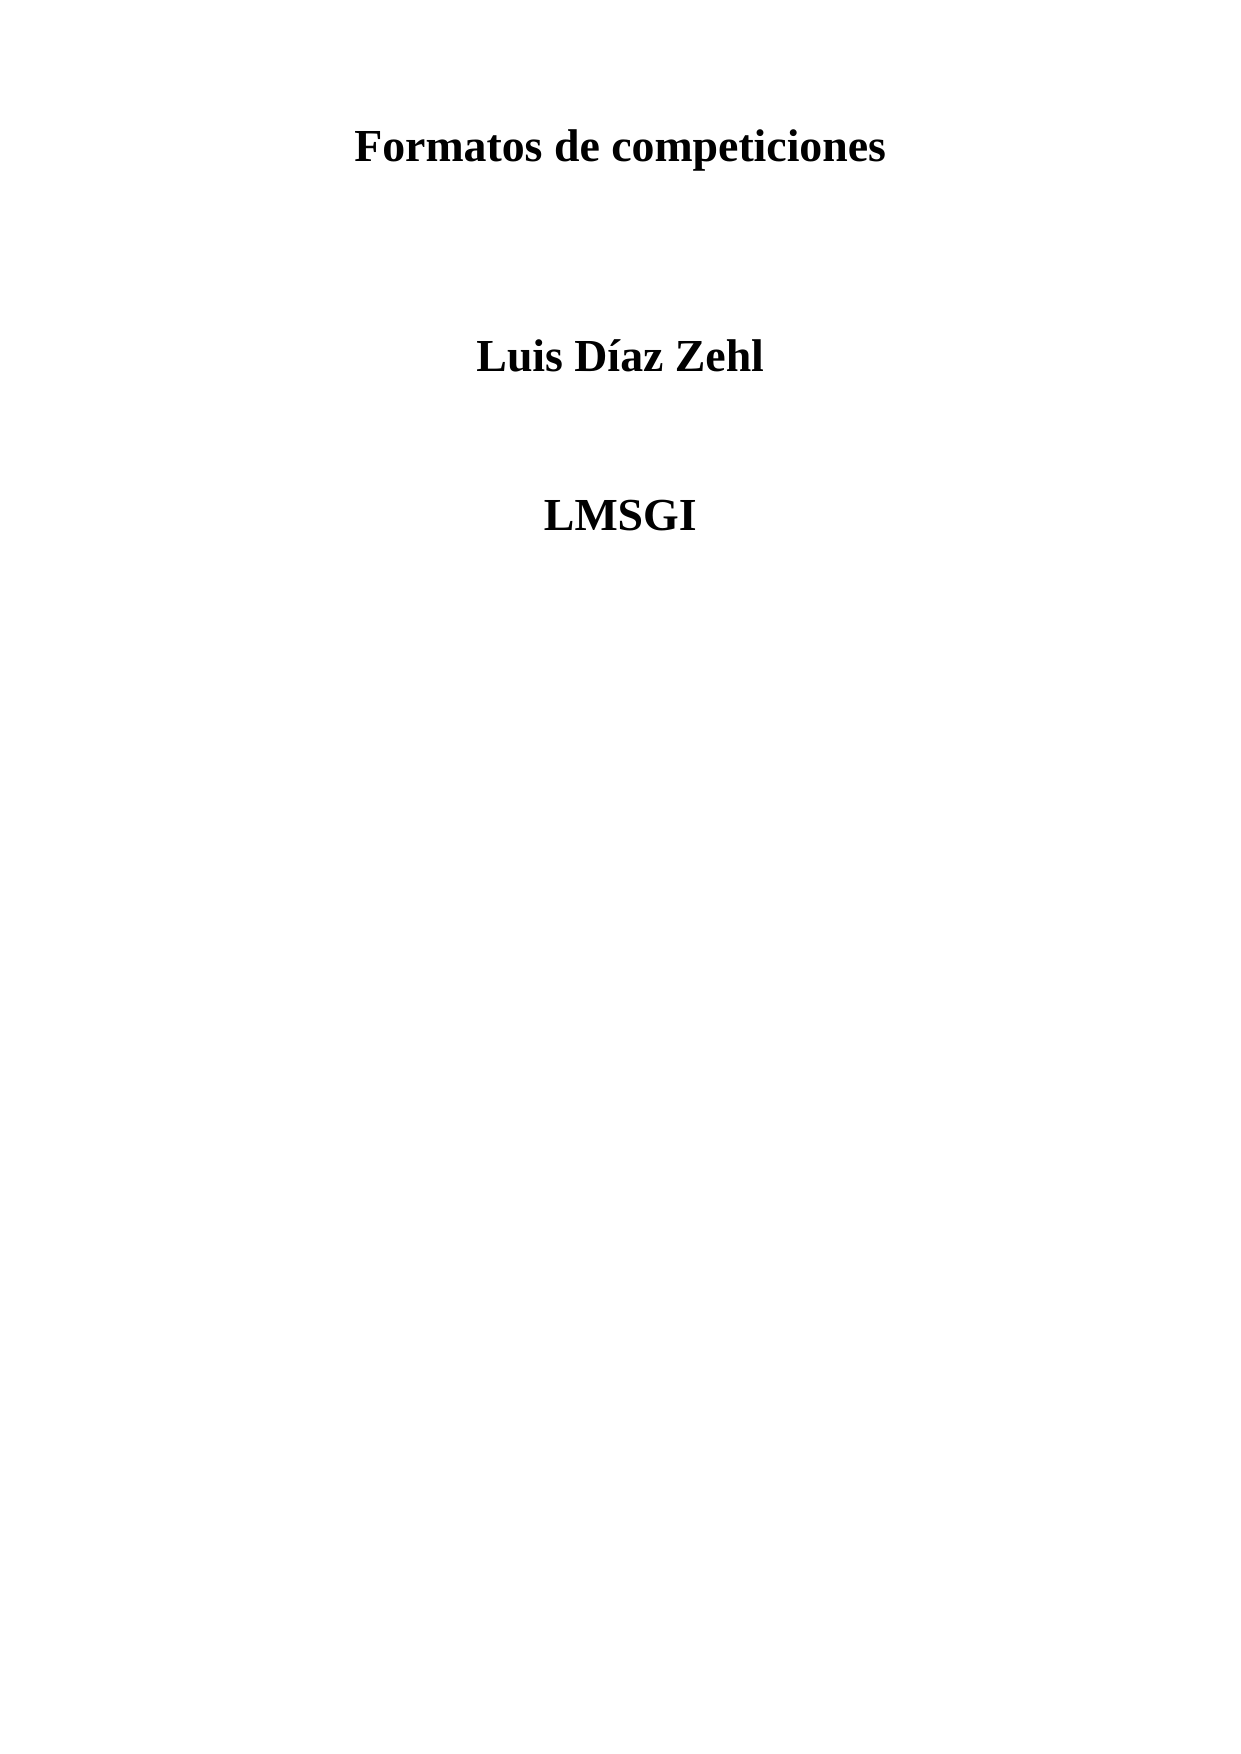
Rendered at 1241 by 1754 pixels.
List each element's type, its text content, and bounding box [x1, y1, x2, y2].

text Formatos de competiciones [118, 118, 1122, 171]
text Luis Díaz Zehl [118, 329, 1122, 382]
text LMSGI [118, 487, 1122, 540]
